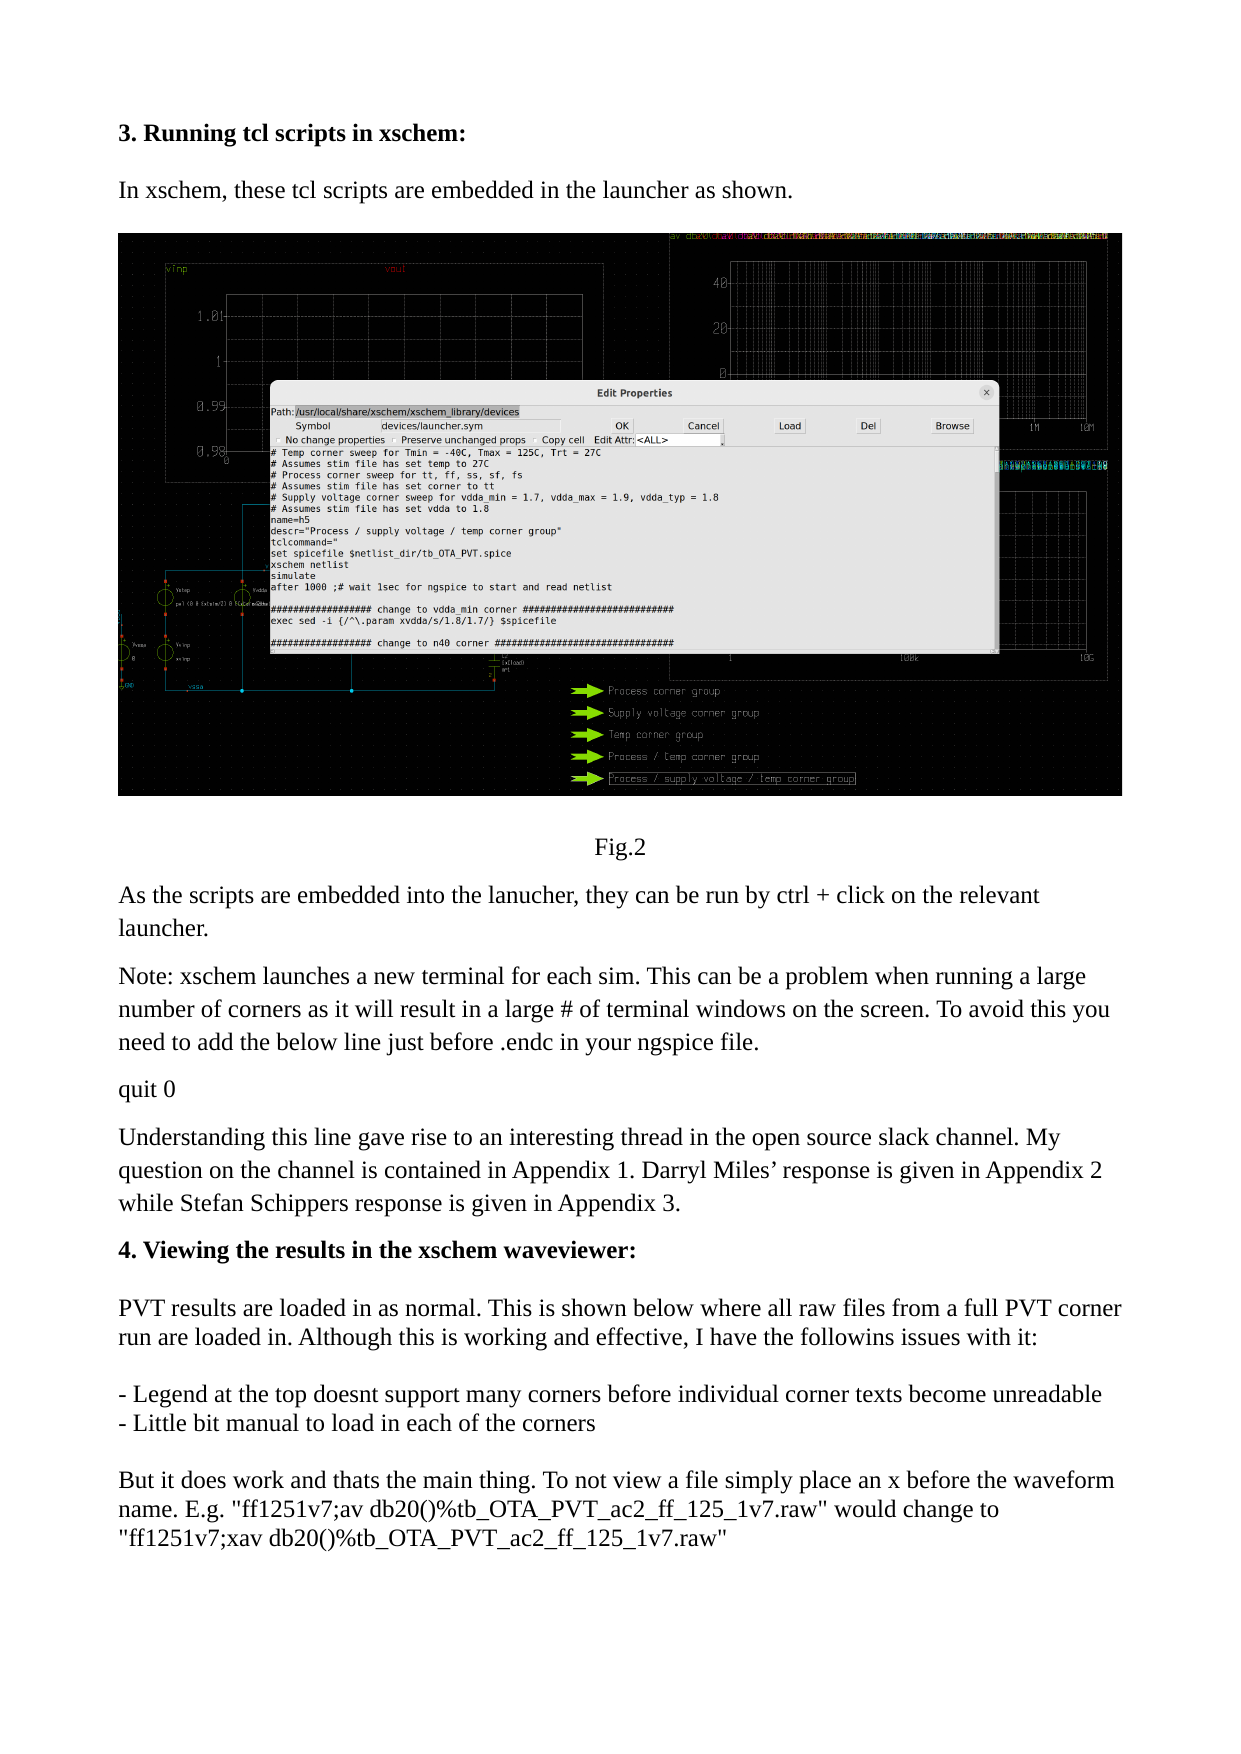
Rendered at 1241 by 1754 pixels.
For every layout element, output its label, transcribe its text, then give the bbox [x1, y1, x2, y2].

text In xschem, these tcl scripts are embedded in the launcher as shown. [118, 176, 1122, 204]
text But it does work and thats the main thing. To not view a file simply place an x before the waveform name. E.g. "ff1251v7;av db20()%tb_OTA_PVT_ac2_ff_125_1v7.raw" would change to "ff1251v7;xav db20()%tb_OTA_PVT_ac2_ff_125_1v7.raw" [118, 1466, 1122, 1552]
picture [118, 233, 1123, 796]
text - Little bit manual to load in each of the corners [118, 1408, 1122, 1437]
text 3. Running tcl scripts in xschem: [118, 118, 1122, 147]
text Understanding this line gave rise to an interesting thread in the open source slack channel. My question on the channel is contained in Appendix 1. Darryl Miles’ response is given in Appendix 2 while Stefan Schippers response is given in Appendix 3. [118, 1122, 1122, 1217]
text - Legend at the top doesnt support many corners before individual corner texts become unreadable [118, 1379, 1122, 1408]
text quit 0 [118, 1074, 1122, 1103]
text Note: xschem launches a new terminal for each sim. This can be a problem when running a large number of corners as it will result in a large # of terminal windows on the screen. To avoid this you need to add the below line just before .endc in your ngspice file. [118, 961, 1122, 1056]
text Fig.2 [118, 796, 1122, 861]
text 4. Viewing the results in the xschem waveviewer: [118, 1236, 1122, 1264]
text As the scripts are embedded into the lanucher, they can be run by ctrl + click on the relevant launcher. [118, 880, 1122, 942]
text PVT results are loaded in as normal. This is shown below where all raw files from a full PVT corner run are loaded in. Although this is working and effective, I have the followins issues with it: [118, 1293, 1122, 1351]
